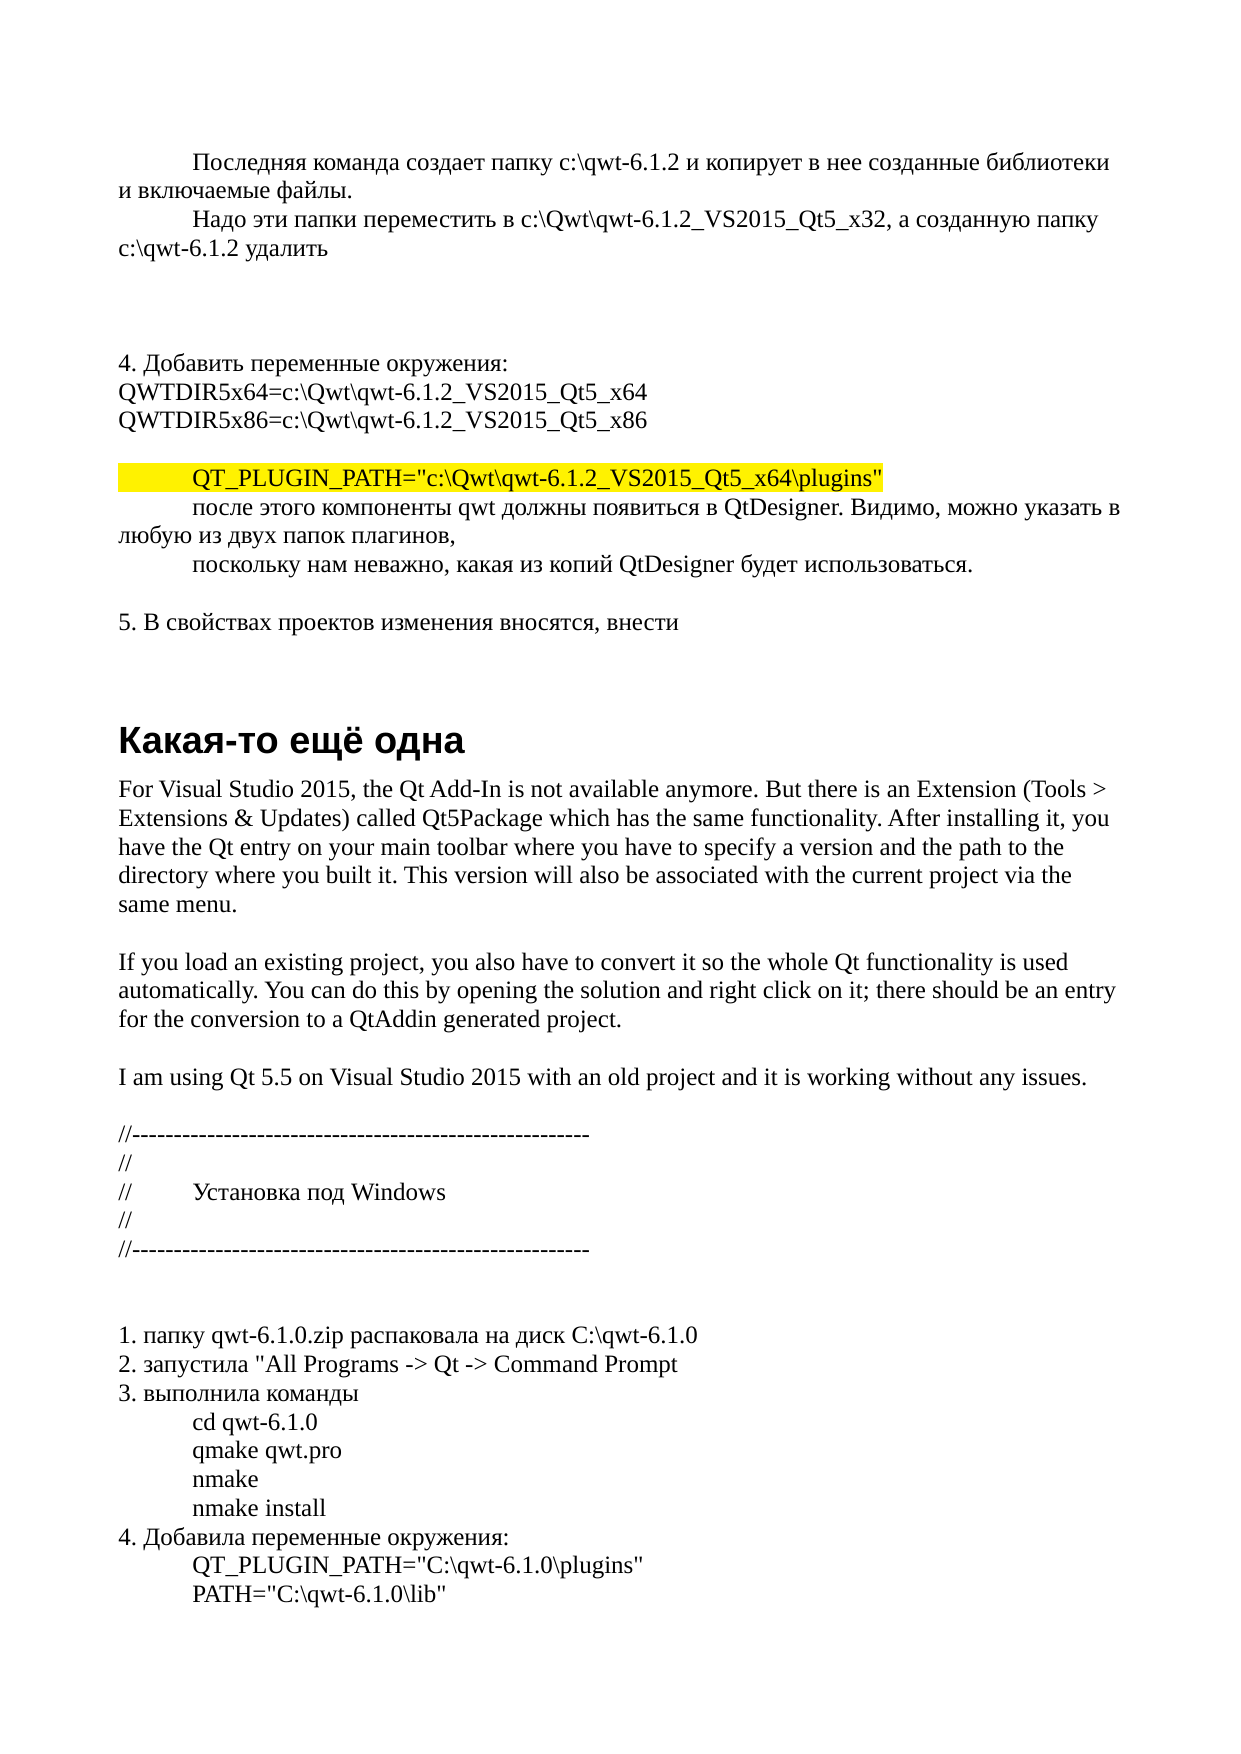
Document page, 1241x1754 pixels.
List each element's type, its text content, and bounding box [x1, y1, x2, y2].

text I am using Qt 5.5 on Visual Studio 2015 with an old project and it is working without any issues. [118, 1062, 1122, 1091]
text 4. Добавить переменные окружения: [118, 348, 1122, 377]
text Последняя команда создает папку c:\qwt-6.1.2 и копирует в нее созданные библиотеки и включаемые файлы. [118, 147, 1122, 204]
text Надо эти папки переместить в c:\Qwt\qwt-6.1.2_VS2015_Qt5_x32, а созданную папку c:\qwt-6.1.2 удалить [118, 204, 1122, 262]
subtitle Какая-то ещё одна [118, 718, 1122, 762]
text PATH="C:\qwt-6.1.0\lib" [118, 1579, 1122, 1608]
text nmake install [118, 1493, 1122, 1522]
text 5. В свойствах проектов изменения вносятся, внести [118, 607, 1122, 636]
text For Visual Studio 2015, the Qt Add-In is not available anymore. But there is an Extension (Tools > Extensions & Updates) called Qt5Package which has the same functionality. After installing it, you have the Qt entry on your main toolbar where you have to specify a version and the path to the directory where you built it. This version will also be associated with the current project via the same menu. [118, 774, 1122, 918]
text If you load an existing project, you also have to convert it so the whole Qt functionality is used automatically. You can do this by opening the solution and right click on it; there should be an entry for the conversion to a QtAddin generated project. [118, 947, 1122, 1033]
text поскольку нам неважно, какая из копий QtDesigner будет использоваться. [118, 549, 1122, 578]
text qmake qwt.pro [118, 1436, 1122, 1464]
text 2. запустила "All Programs -> Qt -> Command Prompt [118, 1349, 1122, 1378]
text QT_PLUGIN_PATH="C:\qwt-6.1.0\plugins" [118, 1551, 1122, 1579]
text QT_PLUGIN_PATH="c:\Qwt\qwt-6.1.2_VS2015_Qt5_x64\plugins" [118, 463, 1122, 492]
text cd qwt-6.1.0 [118, 1407, 1122, 1436]
text QWTDIR5x86=c:\Qwt\qwt-6.1.2_VS2015_Qt5_x86 [118, 406, 1122, 434]
text // // Установка под Windows // //------------------------------------------------------- [118, 1148, 1122, 1263]
text QWTDIR5x64=c:\Qwt\qwt-6.1.2_VS2015_Qt5_x64 [118, 377, 1122, 406]
text 3. выполнила команды [118, 1378, 1122, 1407]
text nmake [118, 1464, 1122, 1493]
text 1. папку qwt-6.1.0.zip распаковала на диск C:\qwt-6.1.0 [118, 1263, 1122, 1349]
text после этого компоненты qwt должны появиться в QtDesigner. Видимо, можно указать в любую из двух папок плагинов, [118, 492, 1122, 549]
text //------------------------------------------------------- [118, 1119, 1122, 1148]
text 4. Добавила переменные окружения: [118, 1522, 1122, 1551]
